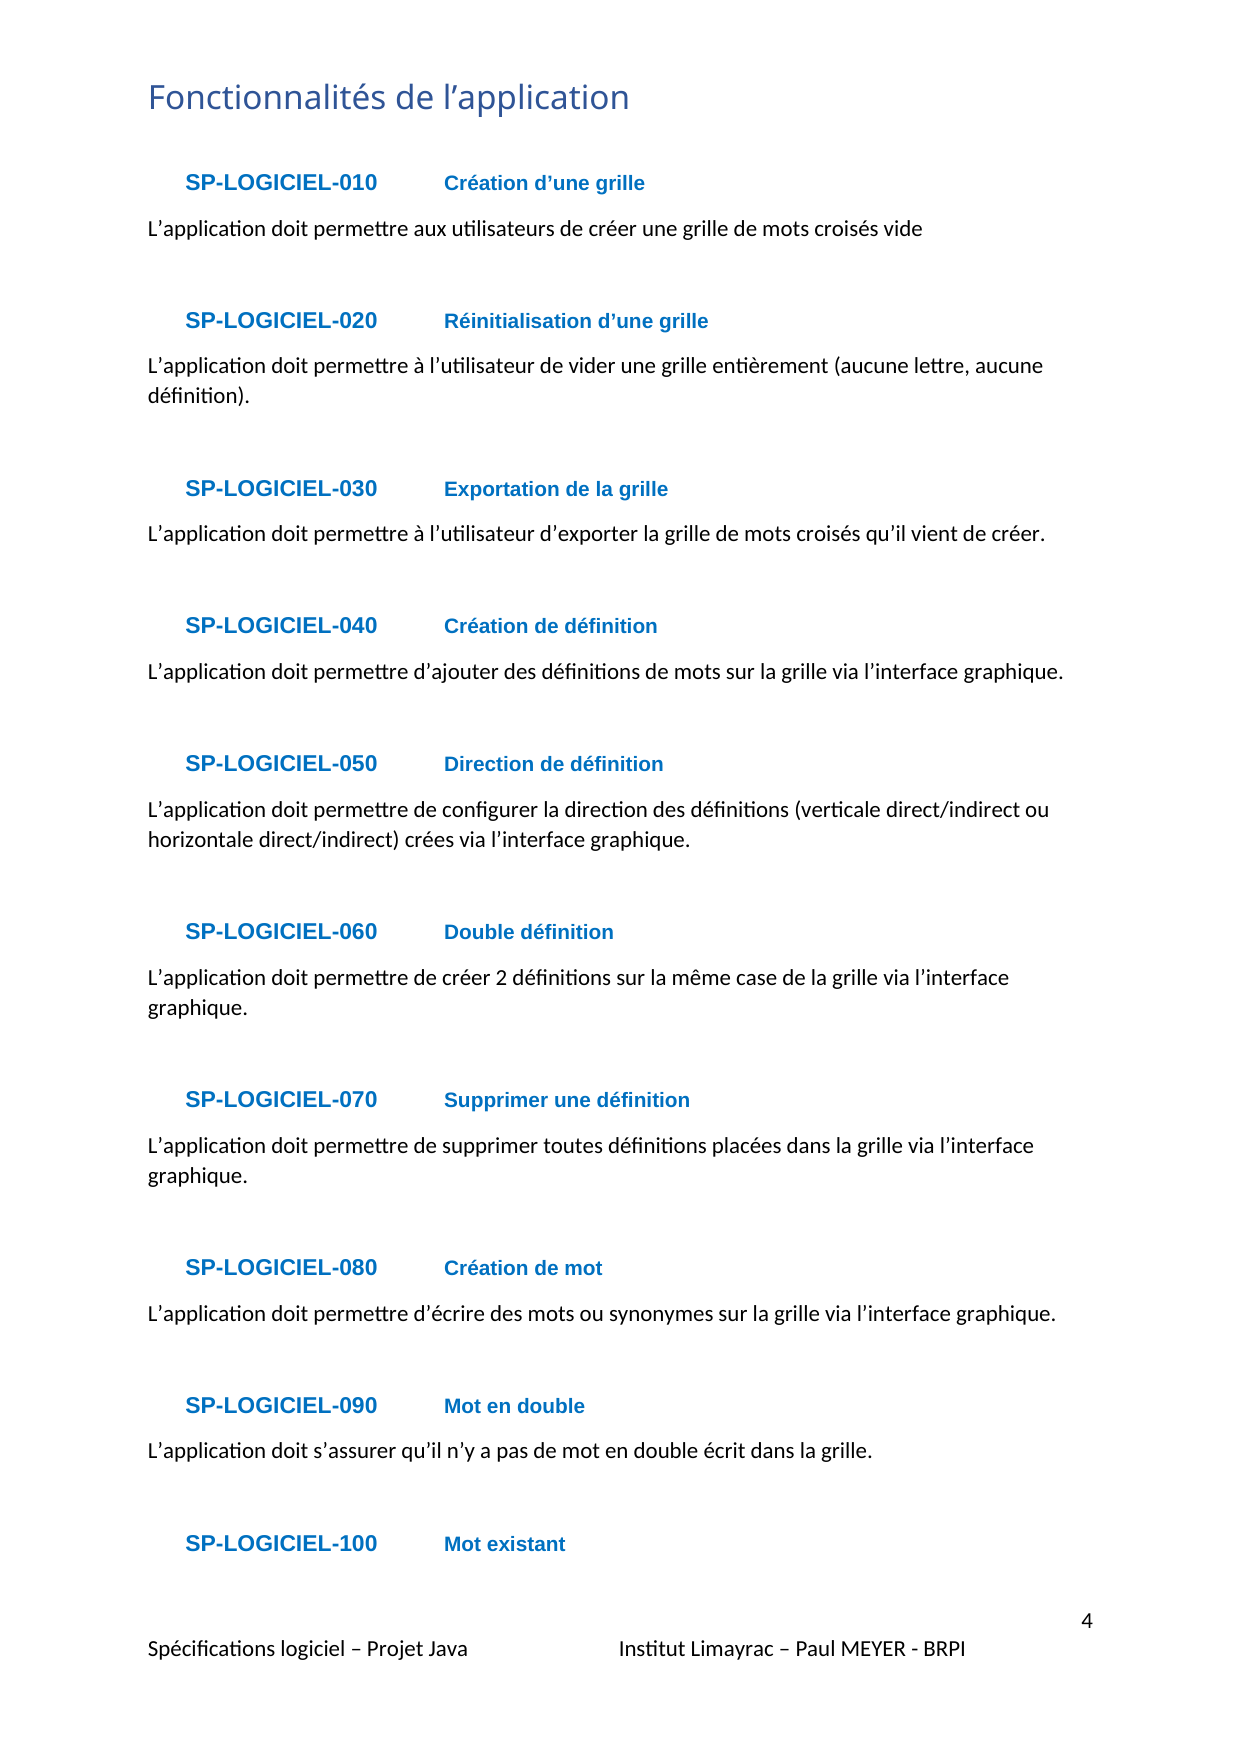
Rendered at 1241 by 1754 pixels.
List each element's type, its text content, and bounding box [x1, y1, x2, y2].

list Création d’une grille [185, 169, 1093, 195]
list Réinitialisation d’une grille [185, 307, 1093, 333]
list Supprimer une définition [185, 1086, 1093, 1112]
text L’application doit permettre de créer 2 définitions sur la même case de la grille via l’interface graphique. [148, 963, 1093, 1021]
subtitle Fonctionnalités de l’application [148, 74, 1093, 119]
list Création de mot [185, 1254, 1093, 1280]
text L’application doit permettre d’écrire des mots ou synonymes sur la grille via l’interface graphique. [148, 1299, 1093, 1327]
text L’application doit permettre de configurer la direction des définitions (verticale direct/indirect ou horizontale direct/indirect) crées via l’interface graphique. [148, 795, 1093, 853]
list Mot existant [185, 1530, 1093, 1556]
text L’application doit permettre à l’utilisateur de vider une grille entièrement (aucune lettre, aucune définition). [148, 352, 1093, 409]
list Direction de définition [185, 750, 1093, 777]
list Création de définition [185, 612, 1093, 639]
text L’application doit permettre de supprimer toutes définitions placées dans la grille via l’interface graphique. [148, 1131, 1093, 1189]
list Exportation de la grille [185, 474, 1093, 501]
list Double définition [185, 918, 1093, 944]
text L’application doit s’assurer qu’il n’y a pas de mot en double écrit dans la grille. [148, 1437, 1093, 1464]
text L’application doit permettre à l’utilisateur d’exporter la grille de mots croisés qu’il vient de créer. [148, 519, 1093, 547]
list Mot en double [185, 1392, 1093, 1418]
text L’application doit permettre d’ajouter des définitions de mots sur la grille via l’interface graphique. [148, 657, 1093, 685]
text L’application doit permettre aux utilisateurs de créer une grille de mots croisés vide [148, 214, 1093, 242]
